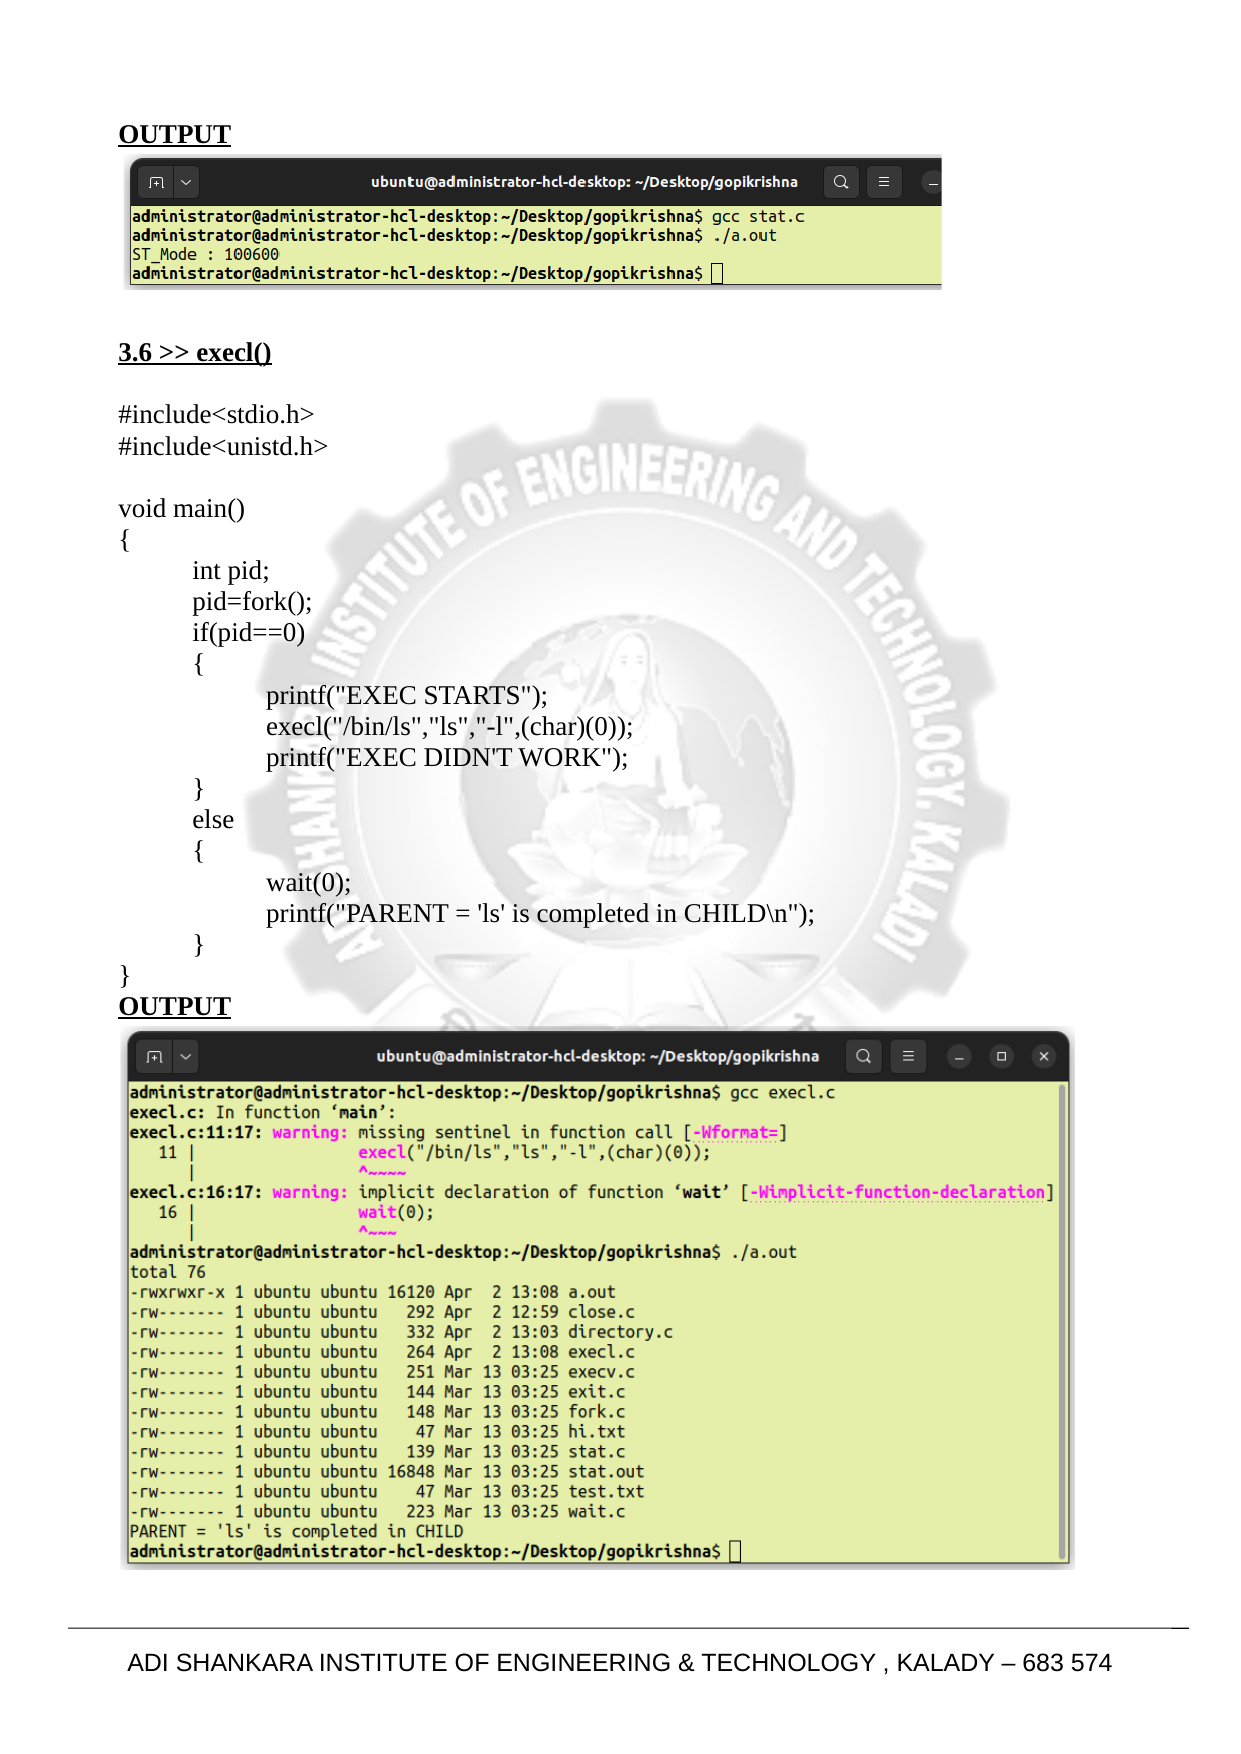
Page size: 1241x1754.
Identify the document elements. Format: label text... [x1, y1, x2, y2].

picture [120, 1026, 1075, 1570]
text 3.6 >> execl() [118, 336, 1122, 367]
text OUTPUT [118, 118, 1122, 149]
text #include<stdio.h> #include<unistd.h> void main() { int pid; pid=fork(); if(pid==0) { printf("EXEC STARTS"); execl("/bin/ls","ls","-l",(char)(0)); printf("EXEC DIDN'T WORK"); } else { wait(0); printf("PARENT = 'ls' is completed in CHILD\n"); } } OUTPUT [118, 398, 1122, 1021]
picture [123, 154, 942, 290]
